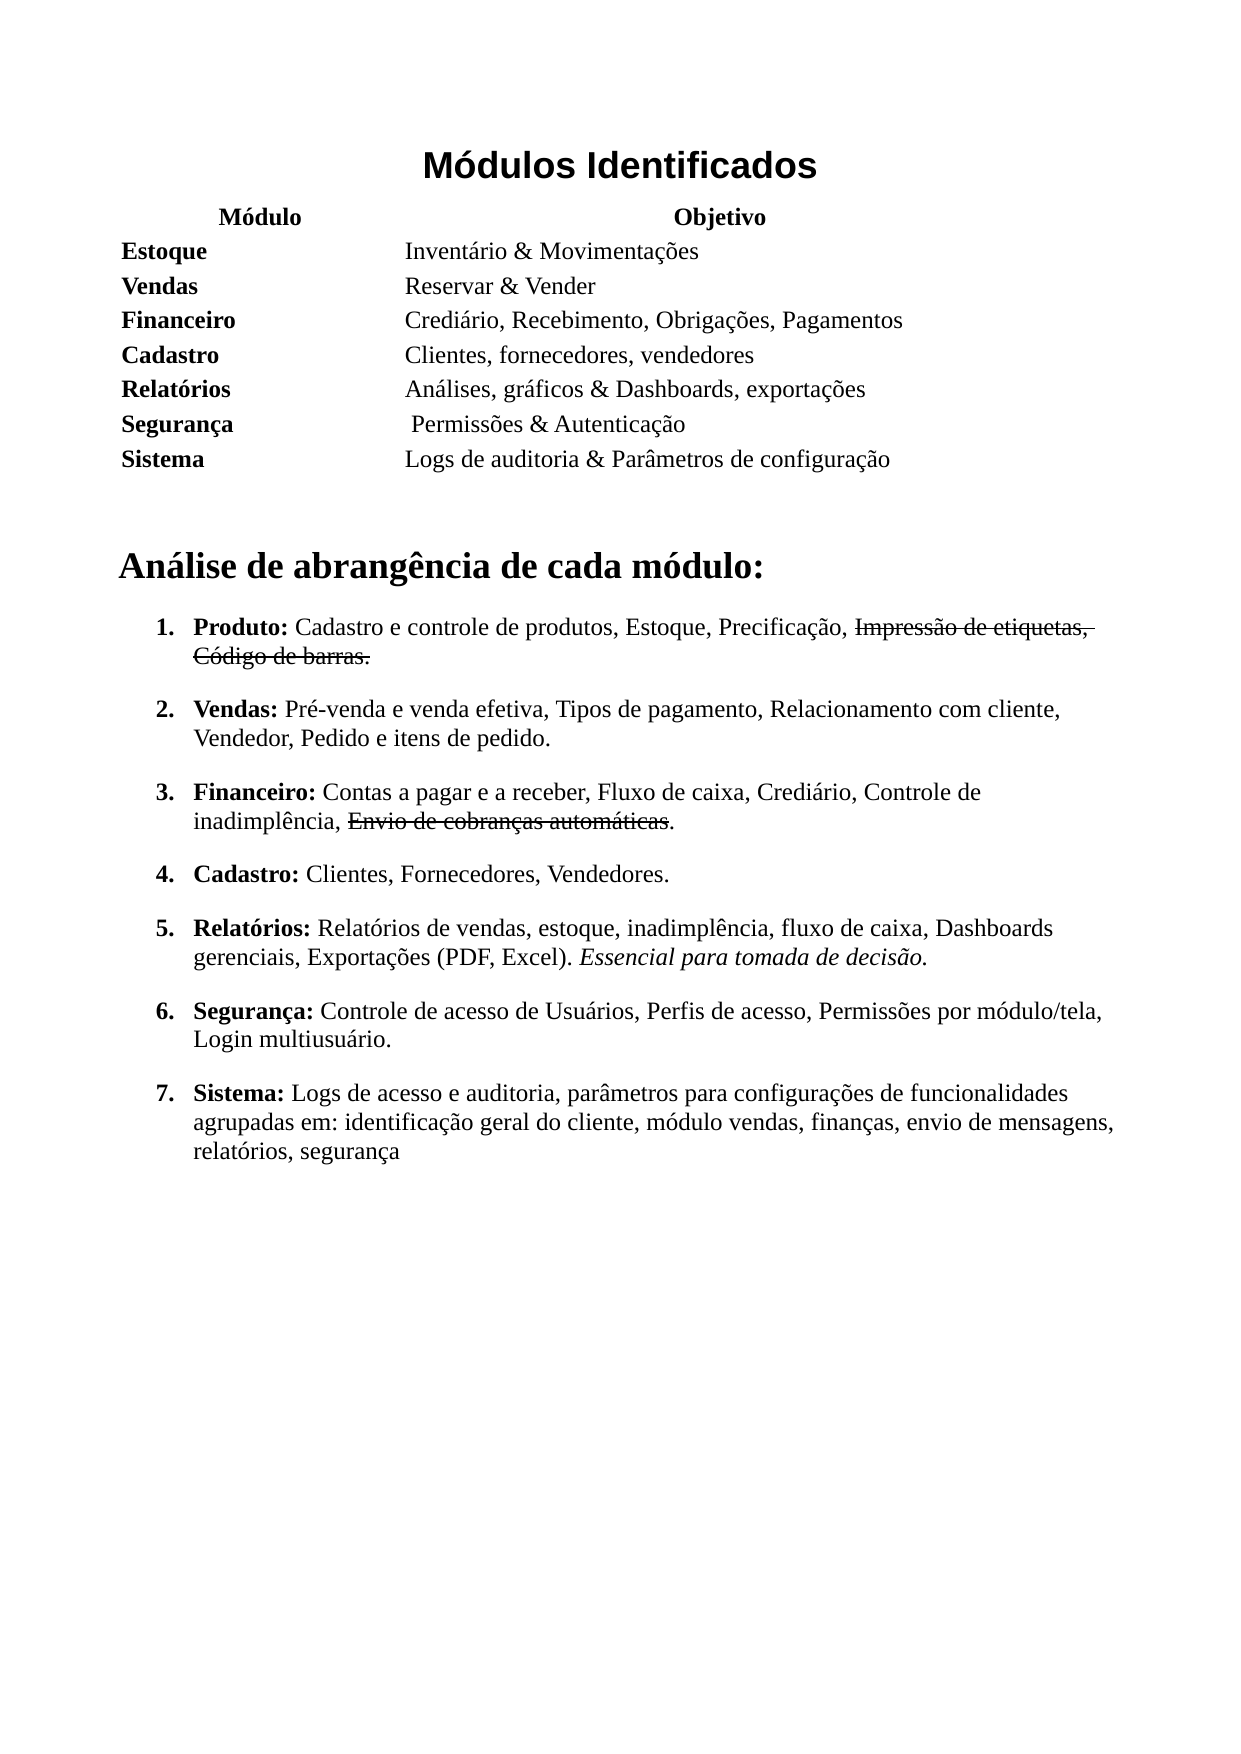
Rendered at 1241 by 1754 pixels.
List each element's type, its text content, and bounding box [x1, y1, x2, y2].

subtitle Cadastro: Clientes, Fornecedores, Vendedores. [156, 859, 1122, 888]
table_cell Segurança [118, 406, 402, 441]
subtitle Financeiro: Contas a pagar e a receber, Fluxo de caixa, Crediário, Controle de inadimplência, Envio de cobranças automáticas. [156, 777, 1122, 834]
subtitle Módulos Identificados [118, 143, 1122, 186]
table_cell Reservar & Vender [402, 268, 1038, 302]
subtitle Produto: Cadastro e controle de produtos, Estoque, Precificação, Impressão de etiquetas, Código de barras. [156, 612, 1122, 669]
table_cell Permissões & Autenticação [402, 406, 1038, 441]
subtitle Análise de abrangência de cada módulo: [118, 544, 1122, 587]
table_header Objetivo [402, 199, 1038, 233]
table_cell Crediário, Recebimento, Obrigações, Pagamentos [402, 303, 1038, 337]
table_cell Estoque [118, 233, 402, 268]
table_cell Relatórios [118, 372, 402, 406]
table_cell Vendas [118, 268, 402, 302]
subtitle Segurança: Controle de acesso de Usuários, Perfis de acesso, Permissões por módulo/tela, Login multiusuário. [156, 996, 1122, 1053]
subtitle Vendas: Pré-venda e venda efetiva, Tipos de pagamento, Relacionamento com cliente, Vendedor, Pedido e itens de pedido. [156, 694, 1122, 752]
table_cell Inventário & Movimentações [402, 233, 1038, 268]
table_cell Logs de auditoria & Parâmetros de configuração [402, 441, 1038, 475]
table_header Módulo [118, 199, 402, 233]
subtitle Sistema: Logs de acesso e auditoria, parâmetros para configurações de funcionalidades agrupadas em: identificação geral do cliente, módulo vendas, finanças, envio de mensagens, relatórios, segurança [156, 1078, 1122, 1164]
table_cell Financeiro [118, 303, 402, 337]
table_cell Sistema [118, 441, 402, 475]
table_cell Clientes, fornecedores, vendedores [402, 337, 1038, 372]
table_cell Cadastro [118, 337, 402, 372]
table_cell Análises, gráficos & Dashboards, exportações [402, 372, 1038, 406]
subtitle Relatórios: Relatórios de vendas, estoque, inadimplência, fluxo de caixa, Dashboards gerenciais, Exportações (PDF, Excel). Essencial para tomada de decisão. [156, 913, 1122, 971]
